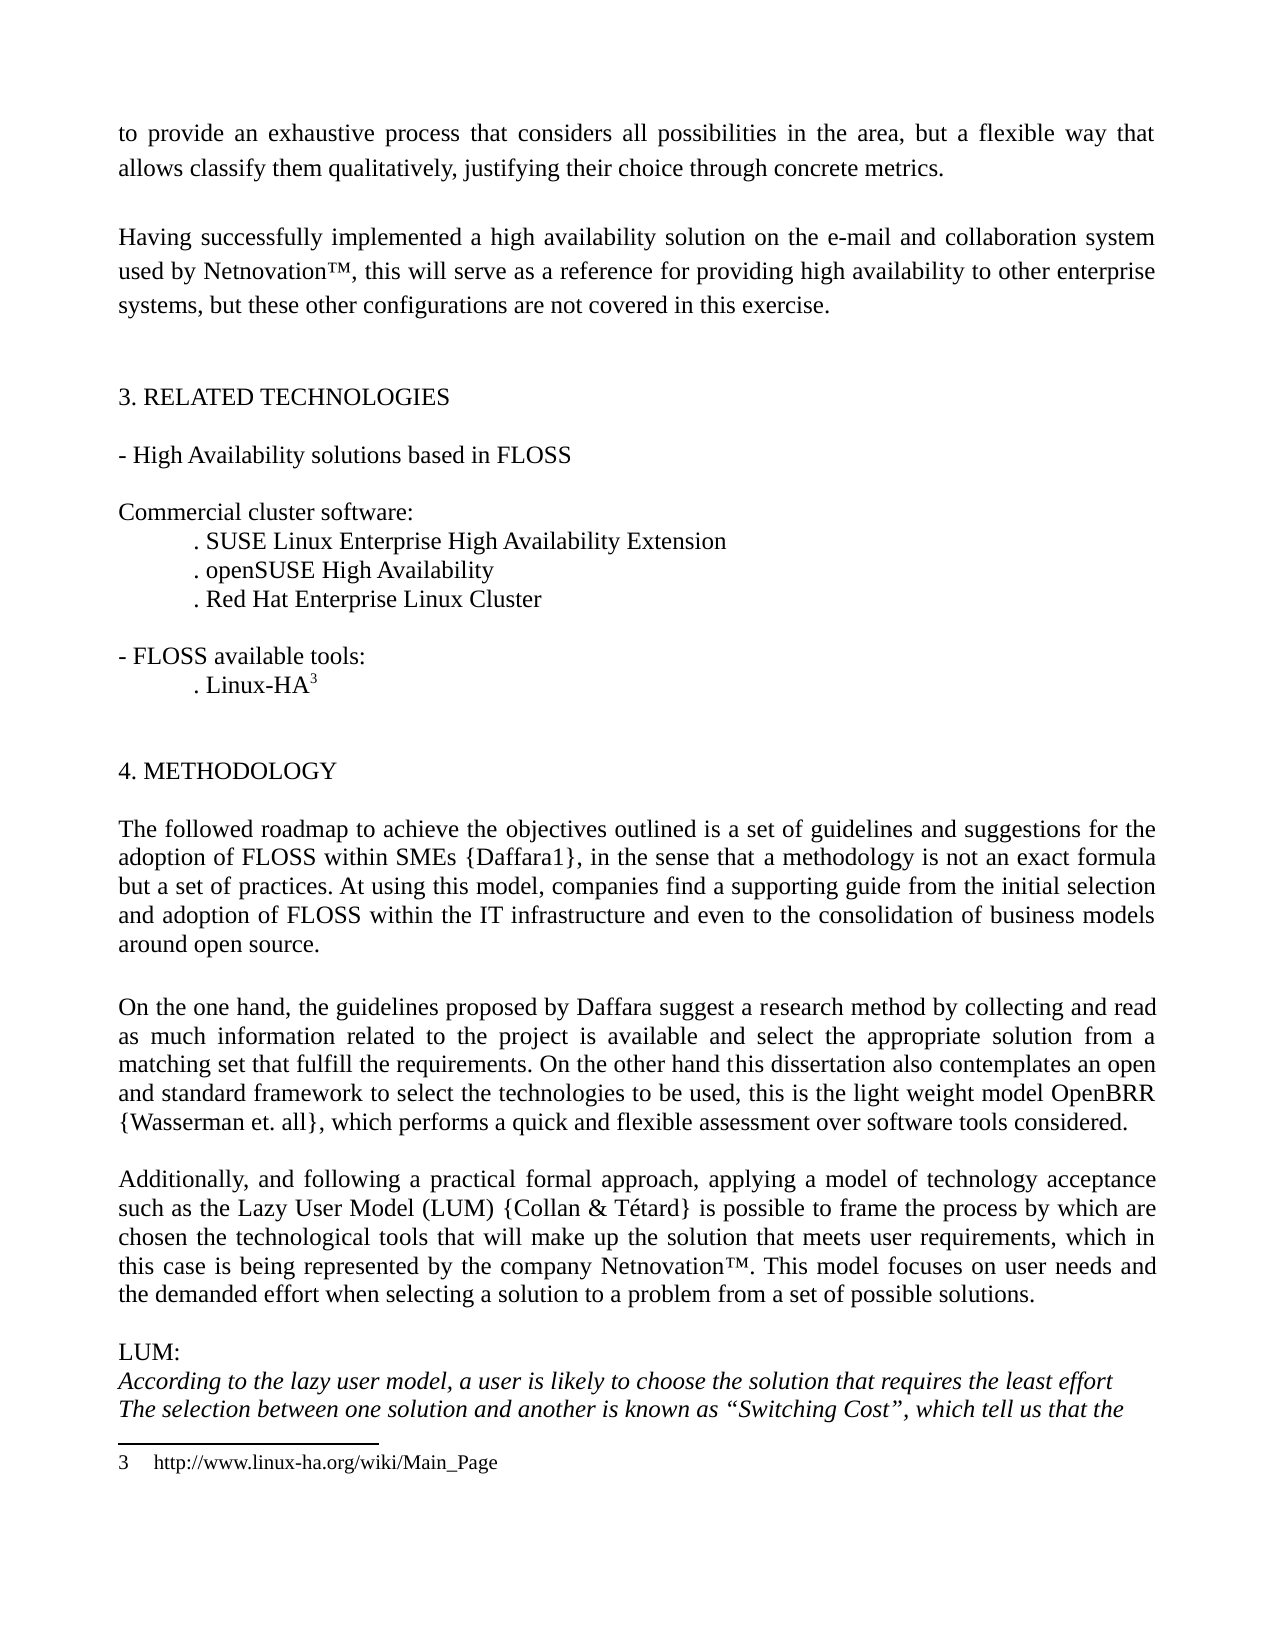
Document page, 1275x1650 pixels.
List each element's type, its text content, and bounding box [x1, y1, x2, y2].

text Having successfully implemented a high availability solution on the e-mail and collaboration system used by Netnovation™, this will serve as a reference for providing high availability to other enterprise systems, but these other configurations are not covered in this exercise. [118, 222, 1157, 319]
text Commercial cluster software: [118, 497, 1157, 526]
text . openSUSE High Availability [118, 555, 1157, 584]
text . Linux-HA [118, 670, 1157, 699]
text According to the lazy user model, a user is likely to choose the solution that requires the least effort [118, 1366, 1157, 1394]
text http://www.linux-ha.org/wiki/Main_Page [118, 1449, 1157, 1474]
text LUM: [118, 1337, 1157, 1366]
text Additionally, and following a practical formal approach, applying a model of technology acceptance such as the Lazy User Model (LUM) {Collan & Tétard} is possible to frame the process by which are chosen the technological tools that will make up the solution that meets user requirements, which in this case is being represented by the company Netnovation™. This model focuses on user needs and the demanded effort when selecting a solution to a problem from a set of possible solutions. [118, 1164, 1157, 1308]
text The selection between one solution and another is known as “Switching Cost”, which tell us that the [118, 1394, 1157, 1423]
text On the one hand, the guidelines proposed by Daffara suggest a research method by collecting and read as much information related to the project is available and select the appropriate solution from a matching set that fulfill the requirements. On the other hand this dissertation also contemplates an open and standard framework to select the technologies to be used, this is the light weight model OpenBRR {Wasserman et. all}, which performs a quick and flexible assessment over software tools considered. [118, 992, 1157, 1136]
text - High Availability solutions based in FLOSS [118, 440, 1157, 469]
text to provide an exhaustive process that considers all possibilities in the area, but a flexible way that allows classify them qualitatively, justifying their choice through concrete metrics. [118, 118, 1157, 181]
text 4. METHODOLOGY [118, 756, 1157, 785]
text . SUSE Linux Enterprise High Availability Extension [118, 526, 1157, 555]
text The followed roadmap to achieve the objectives outlined is a set of guidelines and suggestions for the adoption of FLOSS within SMEs {Daffara1}, in the sense that a methodology is not an exact formula but a set of practices. At using this model, companies find a supporting guide from the initial selection and adoption of FLOSS within the IT infrastructure and even to the consolidation of business models around open source. [118, 814, 1157, 957]
text - FLOSS available tools: [118, 641, 1157, 670]
text . Red Hat Enterprise Linux Cluster [118, 584, 1157, 612]
text 3. RELATED TECHNOLOGIES [118, 382, 1157, 411]
